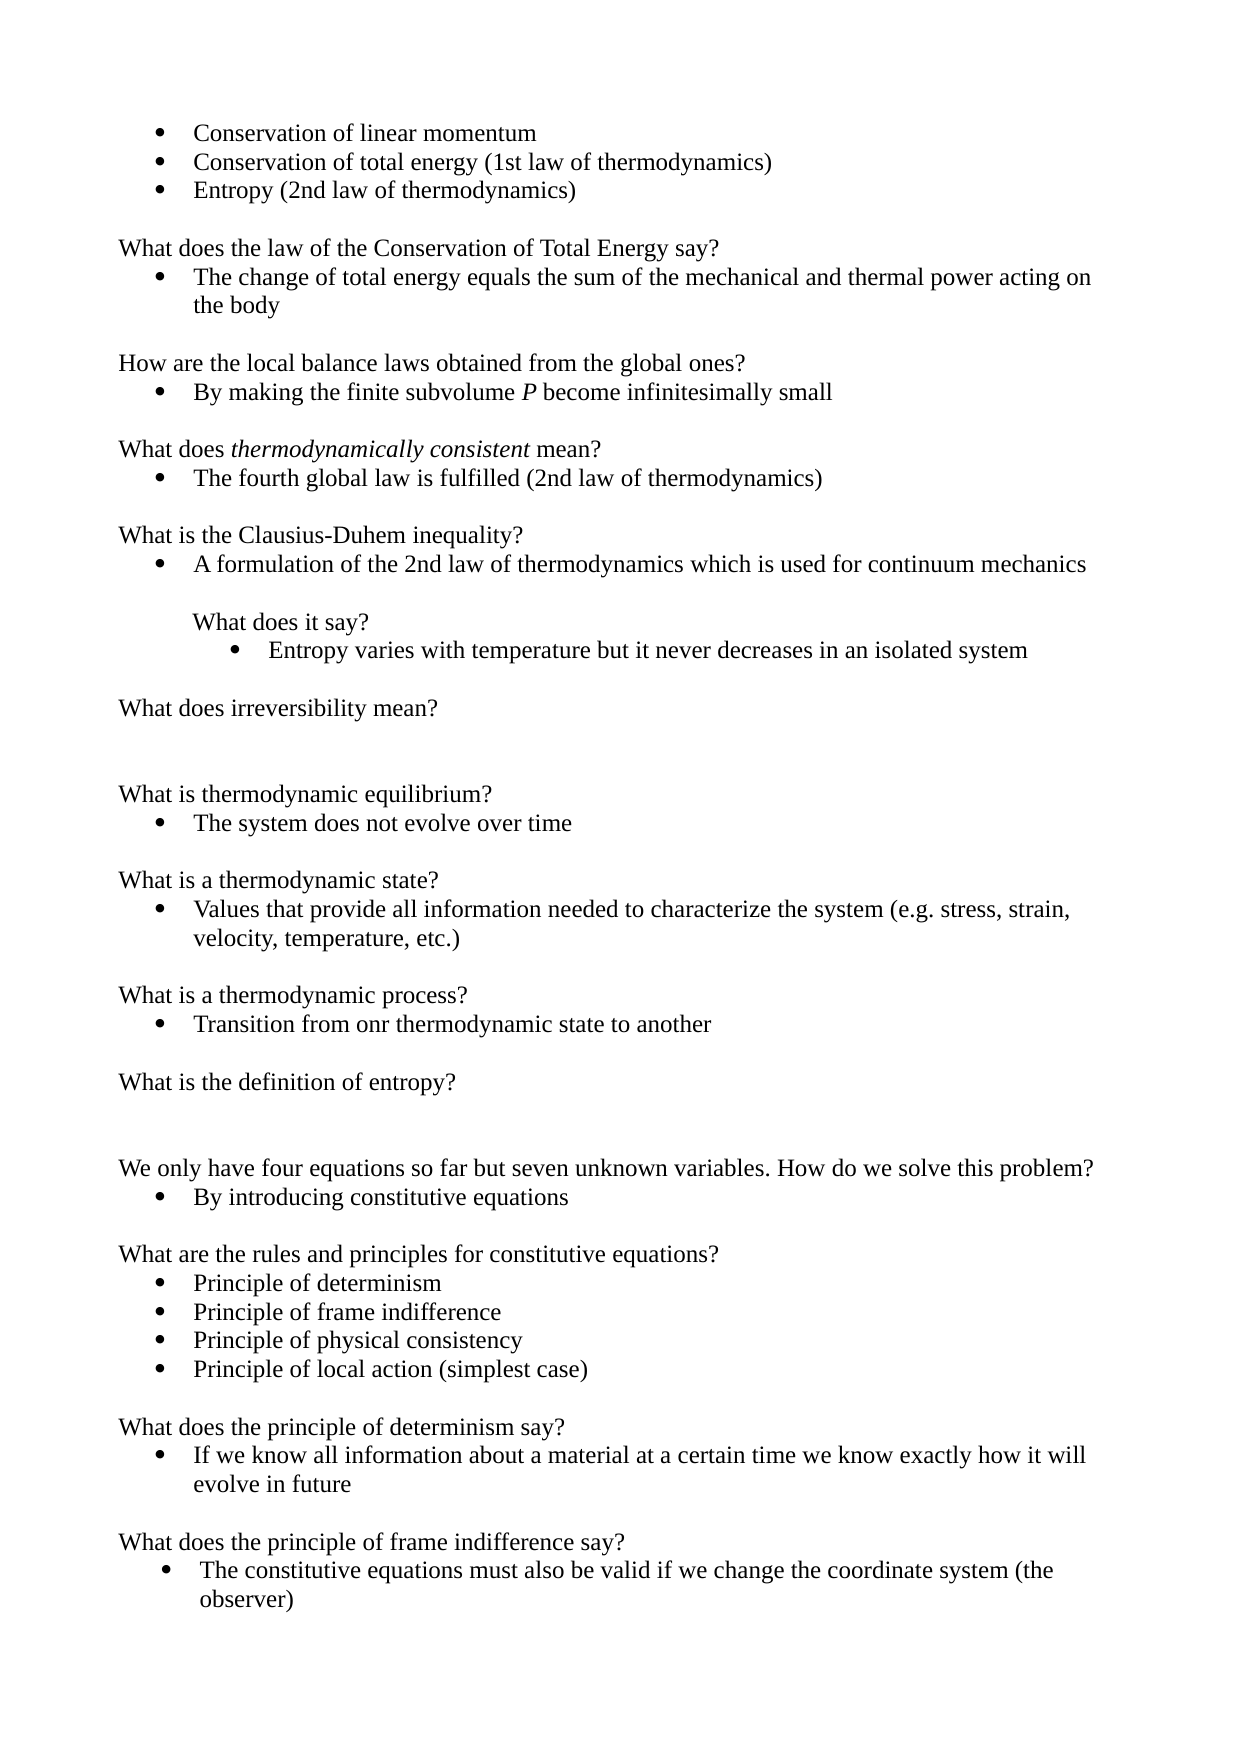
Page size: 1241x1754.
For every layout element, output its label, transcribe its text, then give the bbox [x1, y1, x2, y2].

text What does it say? [118, 607, 1122, 636]
list Conservation of total energy (1st law of thermodynamics) [156, 147, 1122, 176]
text How are the local balance laws obtained from the global ones? [118, 348, 1122, 377]
text What is thermodynamic equilibrium? [118, 779, 1122, 808]
list By introducing constitutive equations [156, 1182, 1122, 1211]
list Transition from onr thermodynamic state to another [156, 1009, 1122, 1038]
text What does the law of the Conservation of Total Energy say? [118, 233, 1122, 262]
text What is a thermodynamic process? [118, 981, 1122, 1009]
list Entropy varies with temperature but it never decreases in an isolated system [231, 636, 1122, 664]
text What does the principle of determinism say? [118, 1412, 1122, 1441]
list Values that provide all information needed to characterize the system (e.g. stress, strain, velocity, temperature, etc.) [156, 894, 1122, 952]
list The system does not evolve over time [156, 808, 1122, 837]
text What is the Clausius-Duhem inequality? [118, 521, 1122, 549]
text What does thermodynamically consistent mean? [118, 434, 1122, 463]
text What does the principle of frame indifference say? [118, 1527, 1122, 1556]
list If we know all information about a material at a certain time we know exactly how it will evolve in future [156, 1441, 1122, 1498]
list Entropy (2nd law of thermodynamics) [156, 176, 1122, 204]
list By making the finite subvolume P become infinitesimally small [156, 377, 1122, 406]
text What are the rules and principles for constitutive equations? [118, 1239, 1122, 1268]
text What is a thermodynamic state? [118, 866, 1122, 894]
text What is the definition of entropy? [118, 1067, 1122, 1096]
text We only have four equations so far but seven unknown variables. How do we solve this problem? [118, 1153, 1122, 1182]
list The constitutive equations must also be valid if we change the coordinate system (the observer) [162, 1556, 1122, 1613]
list Principle of determinism [156, 1268, 1122, 1297]
list The fourth global law is fulfilled (2nd law of thermodynamics) [156, 463, 1122, 492]
text What does irreversibility mean? [118, 693, 1122, 722]
list Principle of physical consistency [156, 1326, 1122, 1354]
list The change of total energy equals the sum of the mechanical and thermal power acting on the body [156, 262, 1122, 319]
list A formulation of the 2nd law of thermodynamics which is used for continuum mechanics [156, 549, 1122, 578]
list Conservation of linear momentum [156, 118, 1122, 147]
list Principle of local action (simplest case) [156, 1354, 1122, 1383]
list Principle of frame indifference [156, 1297, 1122, 1326]
